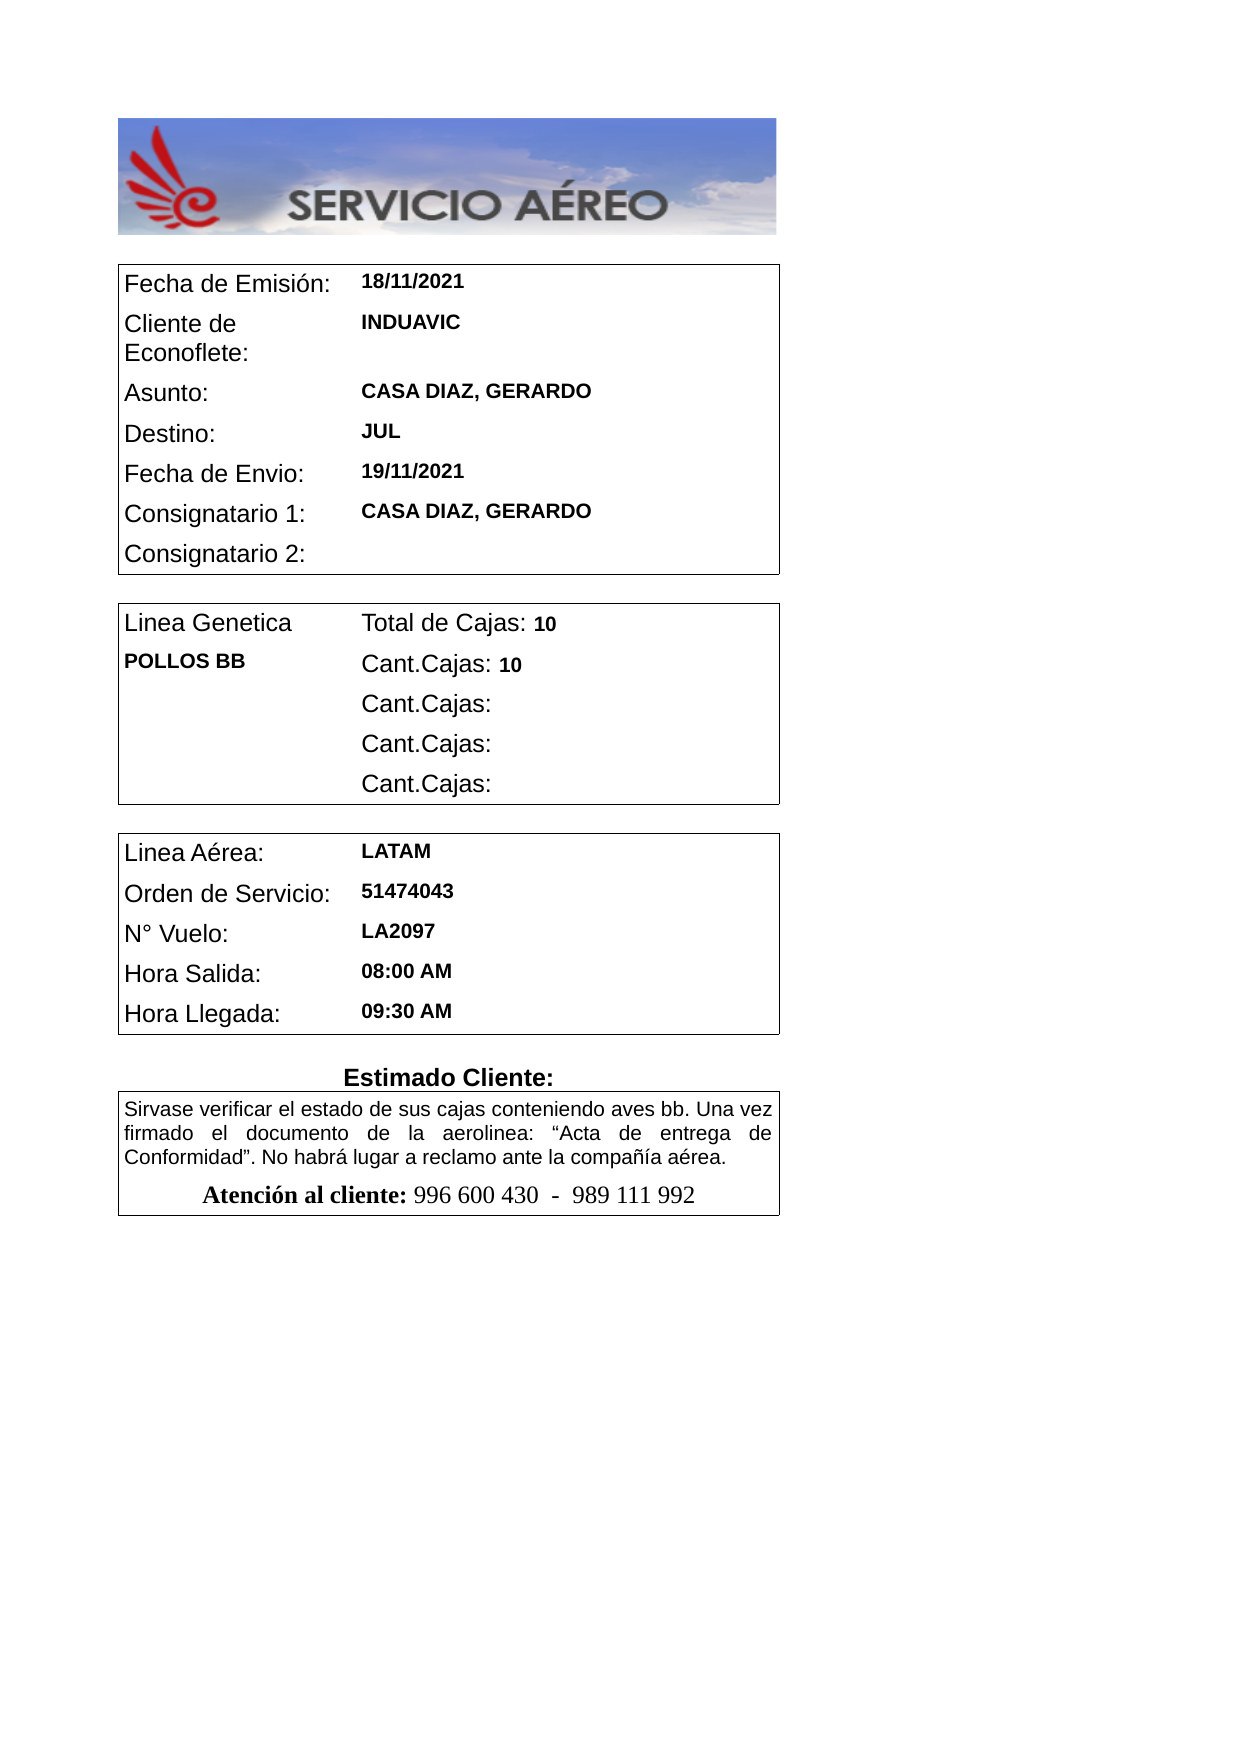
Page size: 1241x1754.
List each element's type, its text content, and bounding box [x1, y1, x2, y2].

table_cell N° Vuelo: [119, 913, 356, 953]
table_cell Consignatario 1: [119, 493, 356, 533]
table_cell LA2097 [356, 913, 779, 953]
table_cell POLLOS BB [119, 643, 356, 683]
table_cell CASA DIAZ, GERARDO [356, 493, 779, 533]
table_cell [356, 575, 779, 603]
table_cell [356, 805, 779, 833]
table_cell [119, 723, 356, 763]
table_cell Fecha de Envio: [119, 453, 356, 493]
table_cell [118, 575, 356, 603]
table_cell Linea Genetica [119, 604, 356, 643]
table_cell Orden de Servicio: [119, 873, 356, 913]
table_cell Linea Aérea: [119, 834, 356, 873]
table_cell Hora Salida: [119, 953, 356, 993]
table_cell Total de Cajas: 10 [356, 604, 779, 643]
table_cell 19/11/2021 [356, 453, 779, 493]
table_header Fecha de Emisión: [119, 265, 356, 304]
table_cell [119, 764, 356, 804]
table_cell 09:30 AM [356, 994, 779, 1034]
table_cell CASA DIAZ, GERARDO [356, 373, 779, 413]
table_cell [118, 805, 356, 833]
table_cell 51474043 [356, 873, 779, 913]
table_cell LATAM [356, 834, 779, 873]
table_cell [356, 534, 779, 574]
table_cell Cant.Cajas: [356, 683, 779, 723]
table_cell INDUAVIC [356, 304, 779, 373]
table_cell Cant.Cajas: 10 [356, 643, 779, 683]
picture [118, 118, 777, 235]
table_cell JUL [356, 413, 779, 453]
table_cell Consignatario 2: [119, 534, 356, 574]
table_cell Atención al cliente: 996 600 430 - 989 111 992 [119, 1175, 779, 1215]
table_cell 08:00 AM [356, 953, 779, 993]
table_cell Cant.Cajas: [356, 723, 779, 763]
table_cell Hora Llegada: [119, 994, 356, 1034]
table_cell Destino: [119, 413, 356, 453]
table_cell Estimado Cliente: [118, 1035, 779, 1091]
table_cell Cant.Cajas: [356, 764, 779, 804]
table_cell Sirvase verificar el estado de sus cajas conteniendo aves bb. Una vez firmado el documento de la aerolinea: “Acta de entrega de Conformidad”. No habrá lugar a reclamo ante la compañía aérea. [119, 1092, 779, 1175]
table_header 18/11/2021 [356, 265, 779, 304]
table_cell Asunto: [119, 373, 356, 413]
table_cell [119, 683, 356, 723]
table_cell Cliente de Econoflete: [119, 304, 356, 373]
